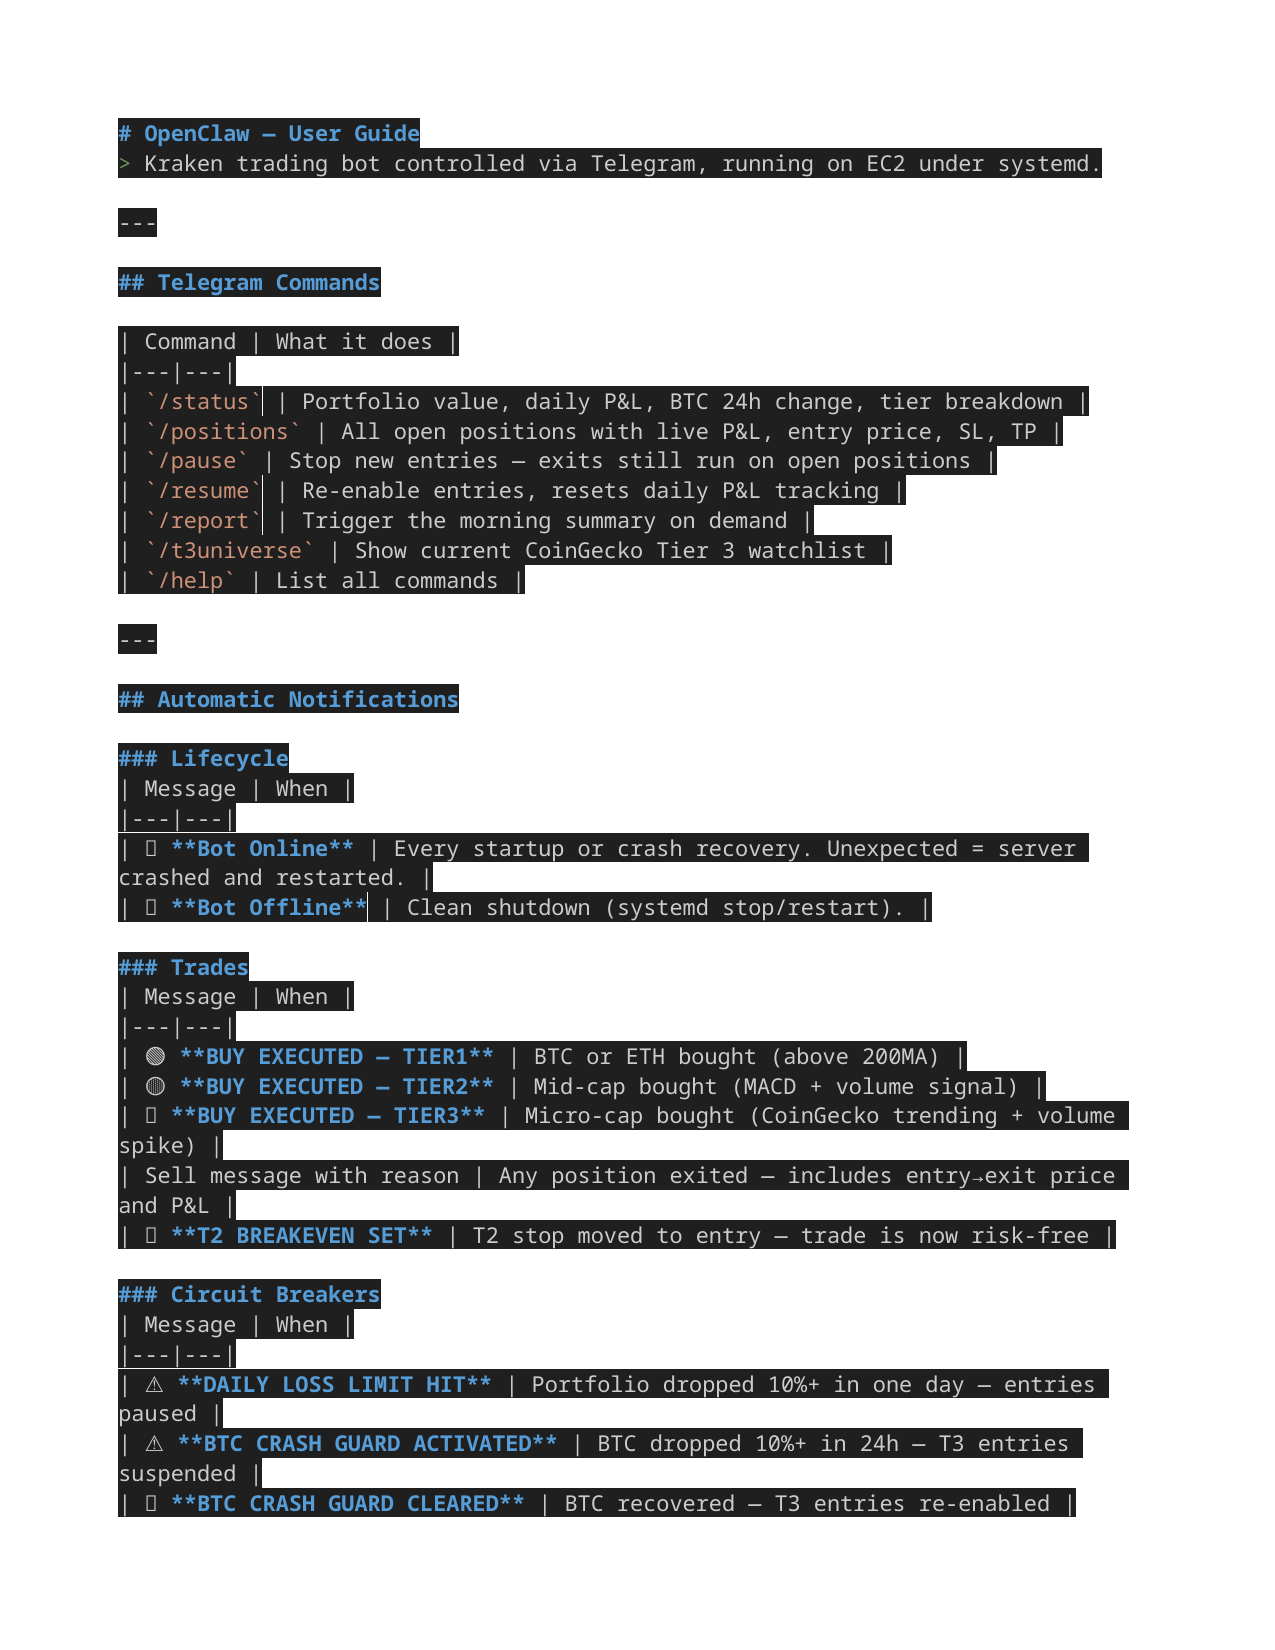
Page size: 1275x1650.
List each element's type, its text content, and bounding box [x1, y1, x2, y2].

text > Kraken trading bot controlled via Telegram, running on EC2 under systemd. [118, 148, 1157, 178]
text ### Circuit Breakers [118, 1279, 1157, 1309]
text | Command | What it does | [118, 326, 1157, 356]
text ## Telegram Commands [118, 267, 1157, 297]
text # OpenClaw — User Guide [118, 118, 1157, 148]
text | 🔴 **Bot Offline** | Clean shutdown (systemd stop/restart). | [118, 892, 1157, 922]
text |---|---| [118, 803, 1157, 832]
text | ⚠️ **DAILY LOSS LIMIT HIT** | Portfolio dropped 10%+ in one day — entries paused | [118, 1368, 1157, 1428]
text | `/status` | Portfolio value, daily P&L, BTC 24h change, tier breakdown | [118, 386, 1157, 416]
text | Message | When | [118, 981, 1157, 1011]
text | 🤖 **Bot Online** | Every startup or crash recovery. Unexpected = server crashed and restarted. | [118, 832, 1157, 892]
text | `/t3universe` | Show current CoinGecko Tier 3 watchlist | [118, 535, 1157, 565]
text | Message | When | [118, 773, 1157, 803]
text | `/help` | List all commands | [118, 565, 1157, 594]
text --- [118, 624, 1157, 654]
text | 🟢 **BUY EXECUTED — TIER1** | BTC or ETH bought (above 200MA) | [118, 1041, 1157, 1071]
text ### Trades [118, 952, 1157, 981]
text | Message | When | [118, 1309, 1157, 1339]
text | `/report` | Trigger the morning summary on demand | [118, 505, 1157, 535]
text | `/positions` | All open positions with live P&L, entry price, SL, TP | [118, 416, 1157, 446]
text | ⚠️ **BTC CRASH GUARD ACTIVATED** | BTC dropped 10%+ in 24h — T3 entries suspended | [118, 1428, 1157, 1488]
text | 🟡 **BUY EXECUTED — TIER2** | Mid-cap bought (MACD + volume signal) | [118, 1071, 1157, 1101]
text | Sell message with reason | Any position exited — includes entry→exit price and P&L | [118, 1160, 1157, 1220]
text | 🔴 **BUY EXECUTED — TIER3** | Micro-cap bought (CoinGecko trending + volume spike) | [118, 1101, 1157, 1160]
text | `/pause` | Stop new entries — exits still run on open positions | [118, 446, 1157, 475]
text ### Lifecycle [118, 743, 1157, 773]
text |---|---| [118, 1011, 1157, 1041]
text ## Automatic Notifications [118, 684, 1157, 713]
text | 🔐 **T2 BREAKEVEN SET** | T2 stop moved to entry — trade is now risk-free | [118, 1220, 1157, 1249]
text --- [118, 207, 1157, 237]
text | `/resume` | Re-enable entries, resets daily P&L tracking | [118, 475, 1157, 505]
text |---|---| [118, 1339, 1157, 1368]
text |---|---| [118, 356, 1157, 386]
text | ✅ **BTC CRASH GUARD CLEARED** | BTC recovered — T3 entries re-enabled | [118, 1488, 1157, 1517]
